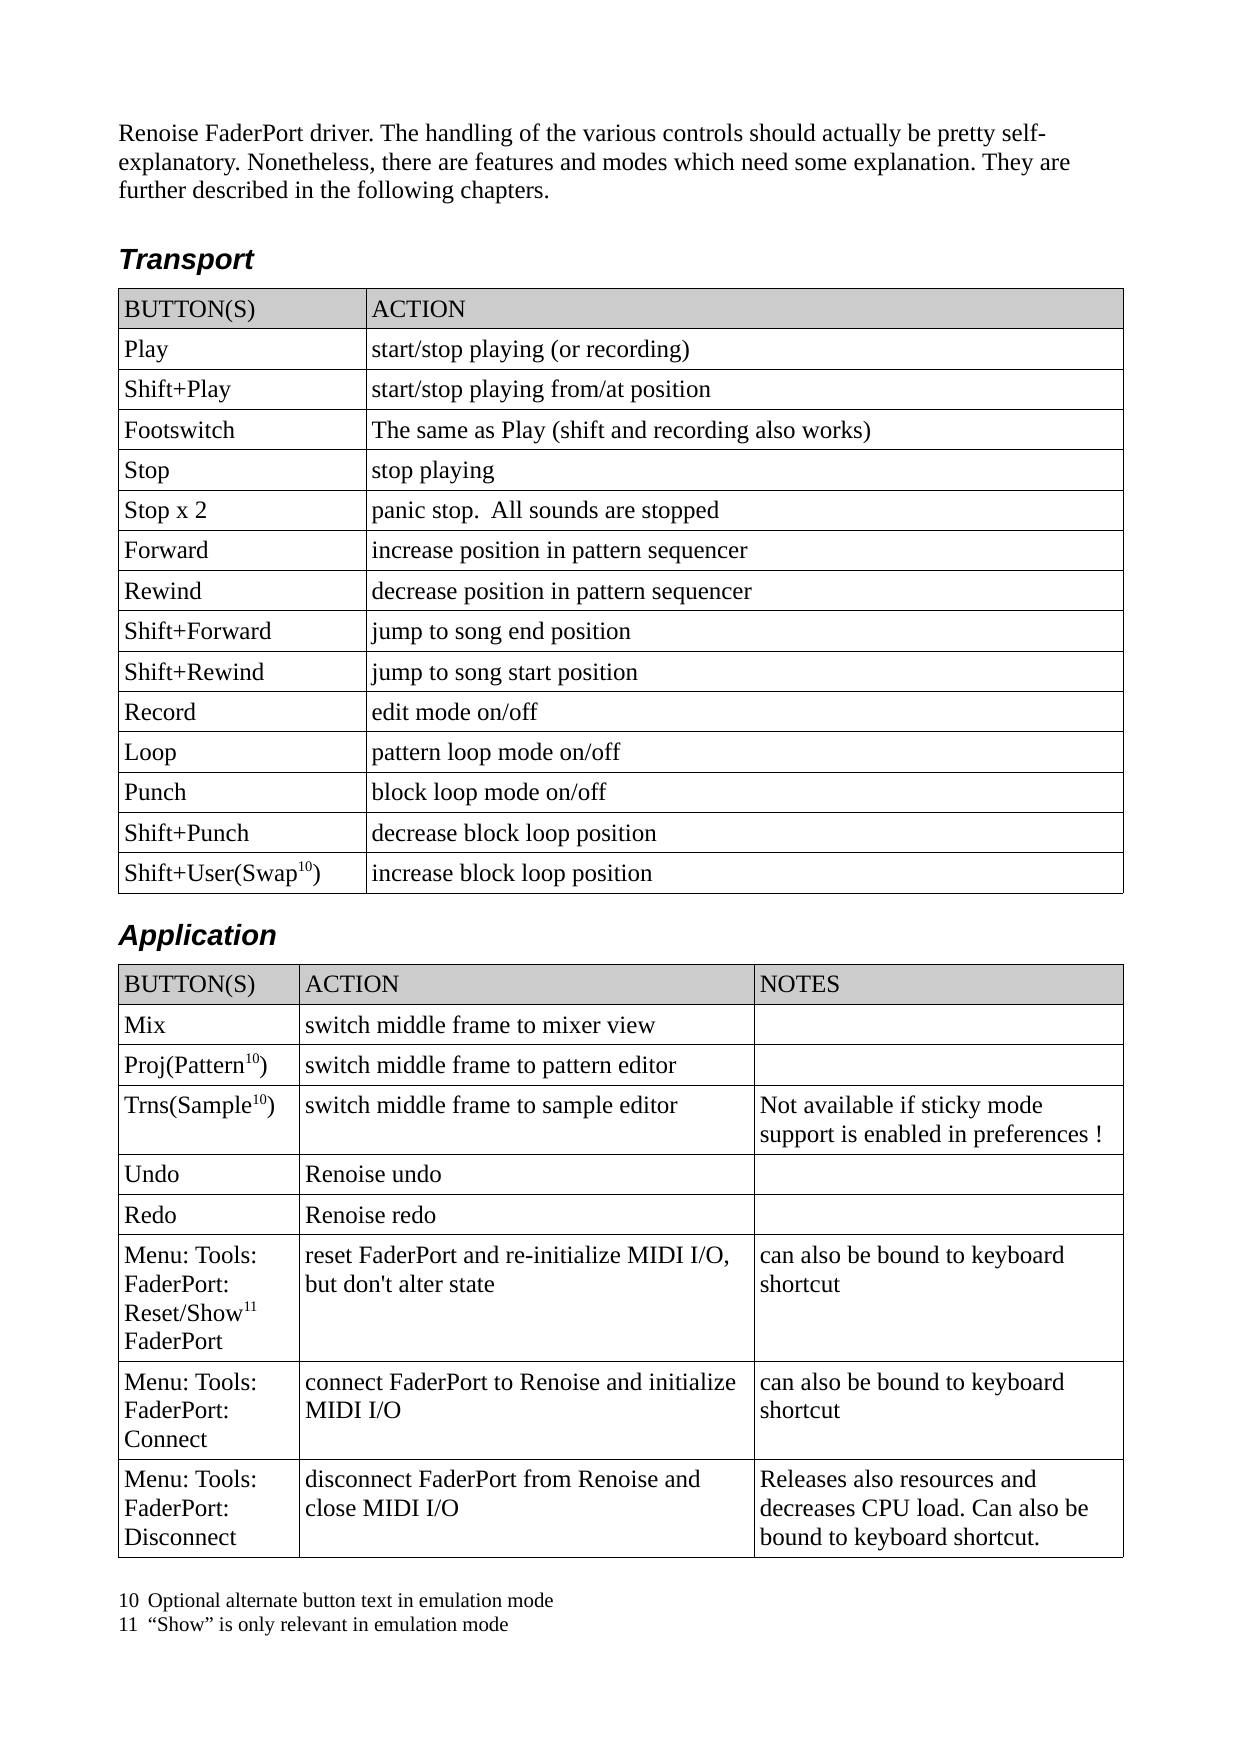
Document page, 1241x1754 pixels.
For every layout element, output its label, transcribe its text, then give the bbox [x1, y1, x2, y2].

table_cell edit mode on/off [367, 692, 1123, 731]
table_cell Shift+Forward [119, 611, 366, 651]
table_cell [755, 1155, 1123, 1194]
table_header BUTTON(S) [119, 289, 366, 328]
table_header BUTTON(S) [119, 965, 299, 1004]
table_cell Shift+Punch [119, 813, 366, 852]
table_cell Shift+Rewind [119, 652, 366, 691]
table_cell Renoise redo [300, 1195, 754, 1234]
table_cell Loop [119, 732, 366, 772]
table_cell increase position in pattern sequencer [367, 531, 1123, 570]
subtitle Application [118, 918, 1122, 951]
table_cell Menu: Tools: FaderPort: Reset/Show FaderPort [119, 1235, 299, 1361]
table_cell Footswitch [119, 410, 366, 449]
table_cell decrease position in pattern sequencer [367, 571, 1123, 610]
table_cell Menu: Tools: FaderPort: Disconnect [119, 1460, 299, 1557]
table_cell Menu: Tools: FaderPort: Connect [119, 1362, 299, 1459]
table_cell Trns(Sample10) [119, 1086, 299, 1154]
table_header ACTION [300, 965, 754, 1004]
table_cell Undo [119, 1155, 299, 1194]
table_cell switch middle frame to mixer view [300, 1005, 754, 1044]
table_header NOTES [755, 965, 1123, 1004]
table_cell switch middle frame to pattern editor [300, 1045, 754, 1085]
table_cell switch middle frame to sample editor [300, 1086, 754, 1154]
table_cell [755, 1045, 1123, 1085]
table_cell Mix [119, 1005, 299, 1044]
table_cell stop playing [367, 450, 1123, 489]
table_cell pattern loop mode on/off [367, 732, 1123, 772]
table_cell Play [119, 329, 366, 368]
table_cell decrease block loop position [367, 813, 1123, 852]
table_cell [755, 1005, 1123, 1044]
table_cell connect FaderPort to Renoise and initialize MIDI I/O [300, 1362, 754, 1459]
table_cell Stop x 2 [119, 491, 366, 530]
table_cell block loop mode on/off [367, 773, 1123, 812]
text Renoise FaderPort driver. The handling of the various controls should actually be pretty self-explanatory. Nonetheless, there are features and modes which need some explanation. They are further described in the following chapters. [118, 118, 1122, 204]
table_cell Not available if sticky mode support is enabled in preferences ! [755, 1086, 1123, 1154]
table_cell start/stop playing from/at position [367, 370, 1123, 409]
table_cell Proj(Pattern10) [119, 1045, 299, 1085]
table_cell Rewind [119, 571, 366, 610]
subtitle Transport [118, 242, 1122, 275]
table_cell increase block loop position [367, 853, 1123, 893]
table_cell Stop [119, 450, 366, 489]
table_cell disconnect FaderPort from Renoise and close MIDI I/O [300, 1460, 754, 1557]
table_cell Releases also resources and decreases CPU load. Can also be bound to keyboard shortcut. [755, 1460, 1123, 1557]
table_header ACTION [367, 289, 1123, 328]
table_cell Record [119, 692, 366, 731]
table_cell The same as Play (shift and recording also works) [367, 410, 1123, 449]
table_cell can also be bound to keyboard shortcut [755, 1235, 1123, 1361]
table_cell Renoise undo [300, 1155, 754, 1194]
table_cell can also be bound to keyboard shortcut [755, 1362, 1123, 1459]
table_cell Punch [119, 773, 366, 812]
table_cell start/stop playing (or recording) [367, 329, 1123, 368]
table_cell Redo [119, 1195, 299, 1234]
table_cell Forward [119, 531, 366, 570]
table_cell Shift+User(Swap) [119, 853, 366, 893]
table_cell jump to song start position [367, 652, 1123, 691]
table_cell [755, 1195, 1123, 1234]
table_cell Shift+Play [119, 370, 366, 409]
table_cell reset FaderPort and re-initialize MIDI I/O, but don't alter state [300, 1235, 754, 1361]
table_cell panic stop. All sounds are stopped [367, 491, 1123, 530]
table_cell jump to song end position [367, 611, 1123, 651]
